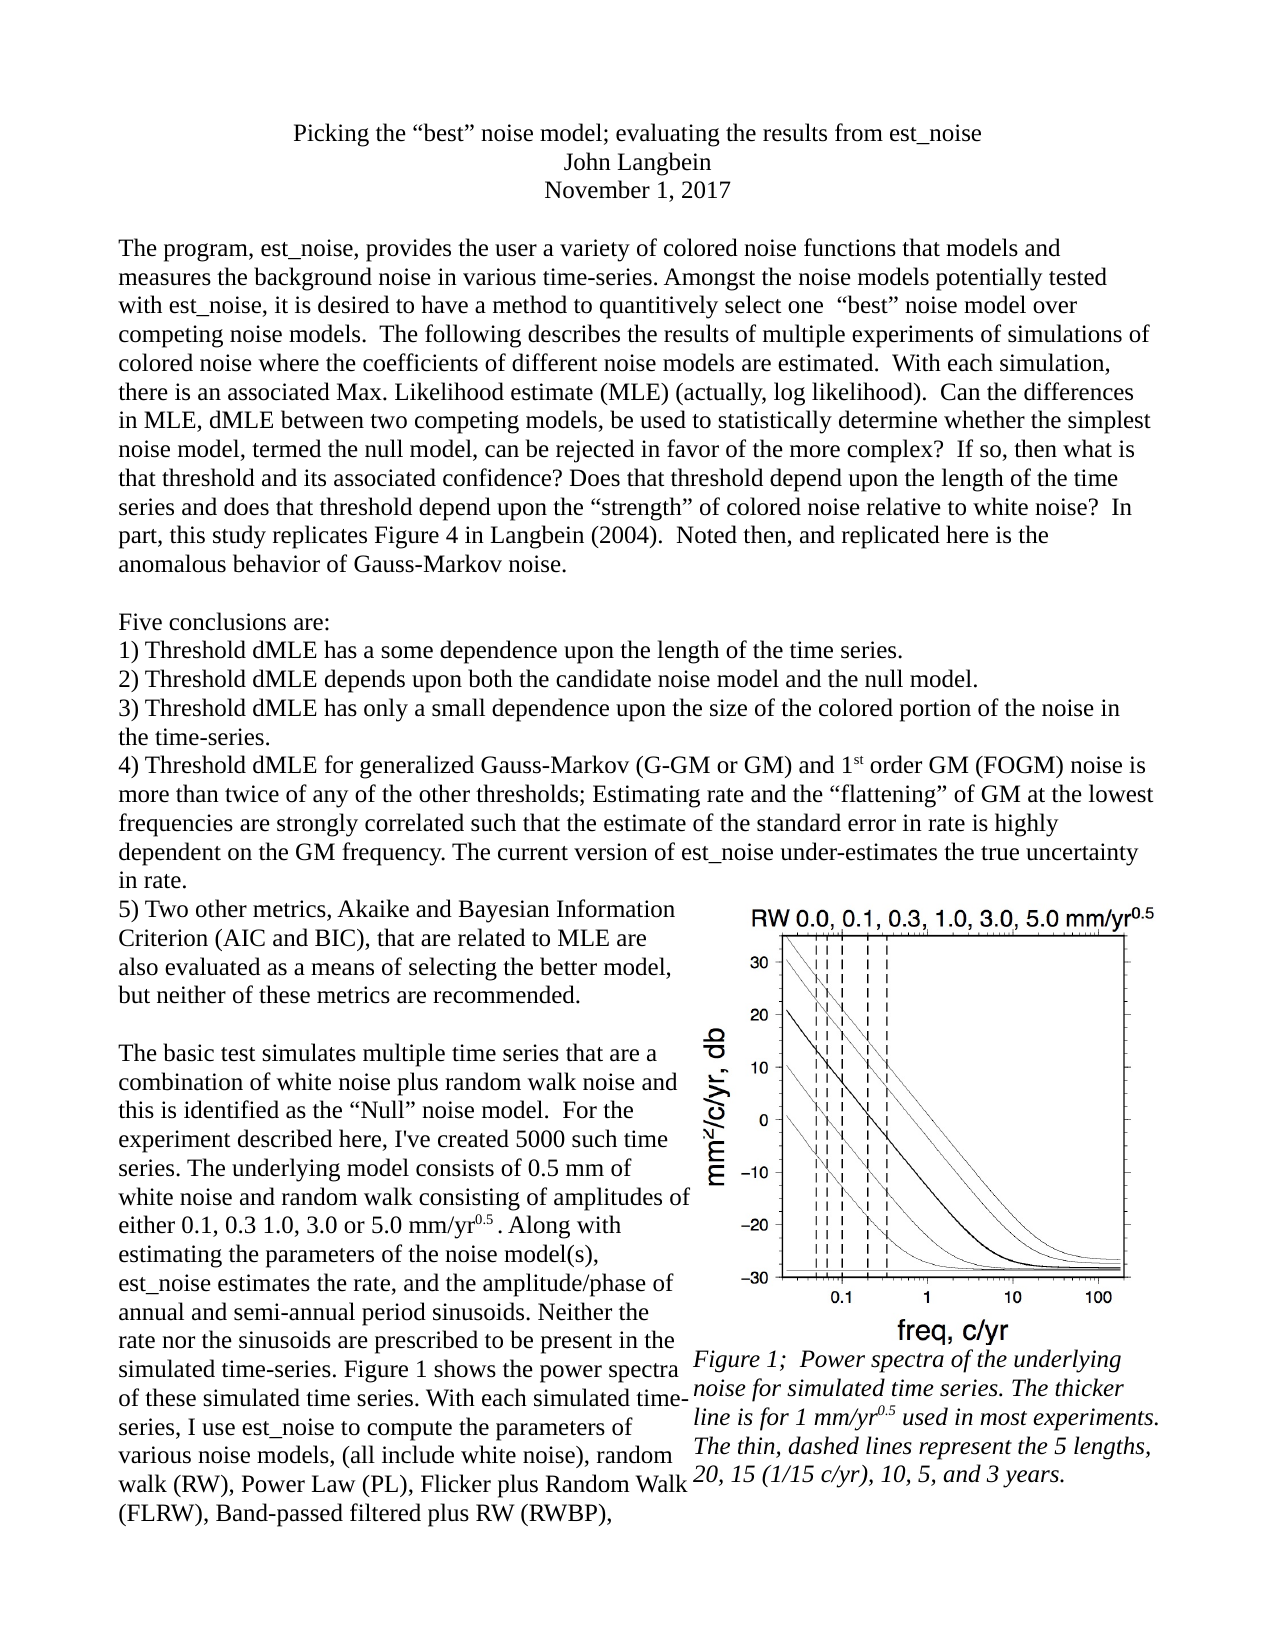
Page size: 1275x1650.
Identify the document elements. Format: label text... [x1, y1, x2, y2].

text November 1, 2017 [118, 176, 1157, 204]
text Picking the “best” noise model; evaluating the results from est_noise [118, 118, 1157, 147]
text John Langbein [118, 147, 1157, 176]
text Five conclusions are: [118, 607, 1157, 636]
text 2) Threshold dMLE depends upon both the candidate noise model and the null model. [118, 664, 1157, 693]
picture [703, 1237, 1133, 1345]
text The basic test simulates multiple time series that are a combination of white noise plus random walk noise and this is identified as the “Null” noise model. For the experiment described here, I've created 5000 such time series. The underlying model consists of 0.5 mm of white noise and random walk consisting of amplitudes of either 0.1, 0.3 1.0, 3.0 or 5.0 mm/yr0.5 . Along with estimating the parameters of the noise model(s), est_noise estimates the rate, and the amplitude/phase of annual and semi-annual period sinusoids. Neither the rate nor the sinusoids are prescribed to be present in the simulated time-series. Figure 1 shows the power spectra of these simulated time series. With each simulated time-series, I use est_noise to compute the parameters of various noise models, (all include white noise), random walk (RW), Power Law (PL), Flicker plus Random Walk (FLRW), Band-passed filtered plus RW (RWBP), combination of BP, FL, and RW (FLRWBP), FOGM and GM (or generalized Gauss-Markov G-GM). For each of these noise models, MLE is saved and compared with the null RW model yielding dMLE for FLRW – RW, PL – RW, and so on. [118, 1038, 1157, 1527]
text [693, 1488, 1168, 1523]
text Figure 1; Power spectra of the underlying noise for simulated time series. The thicker line is for 1 mm/yr0.5 used in most experiments. The thin, dashed lines represent the 5 lengths, 20, 15 (1/15 c/yr), 10, 5, and 3 years. [693, 897, 1168, 1488]
text 3) Threshold dMLE has only a small dependence upon the size of the colored portion of the noise in the time-series. [118, 693, 1157, 751]
text 1) Threshold dMLE has a some dependence upon the length of the time series. [118, 636, 1157, 664]
text 4) Threshold dMLE for generalized Gauss-Markov (G-GM or GM) and 1st order GM (FOGM) noise is more than twice of any of the other thresholds; Estimating rate and the “flattening” of GM at the lowest frequencies are strongly correlated such that the estimate of the standard error in rate is highly dependent on the GM frequency. The current version of est_noise under-estimates the true uncertainty in rate. [118, 751, 1168, 897]
text The program, est_noise, provides the user a variety of colored noise functions that models and measures the background noise in various time-series. Amongst the noise models potentially tested with est_noise, it is desired to have a method to quantitively select one “best” noise model over competing noise models. The following describes the results of multiple experiments of simulations of colored noise where the coefficients of different noise models are estimated. With each simulation, there is an associated Max. Likelihood estimate (MLE) (actually, log likelihood). Can the differences in MLE, dMLE between two competing models, be used to statistically determine whether the simplest noise model, termed the null model, can be rejected in favor of the more complex? If so, then what is that threshold and its associated confidence? Does that threshold depend upon the length of the time series and does that threshold depend upon the “strength” of colored noise relative to white noise? In part, this study replicates Figure 4 in Langbein (2004). Noted then, and replicated here is the anomalous behavior of Gauss-Markov noise. [118, 233, 1157, 578]
text 5) Two other metrics, Akaike and Bayesian Information Criterion (AIC and BIC), that are related to MLE are also evaluated as a means of selecting the better model, but neither of these metrics are recommended. [118, 894, 693, 1009]
